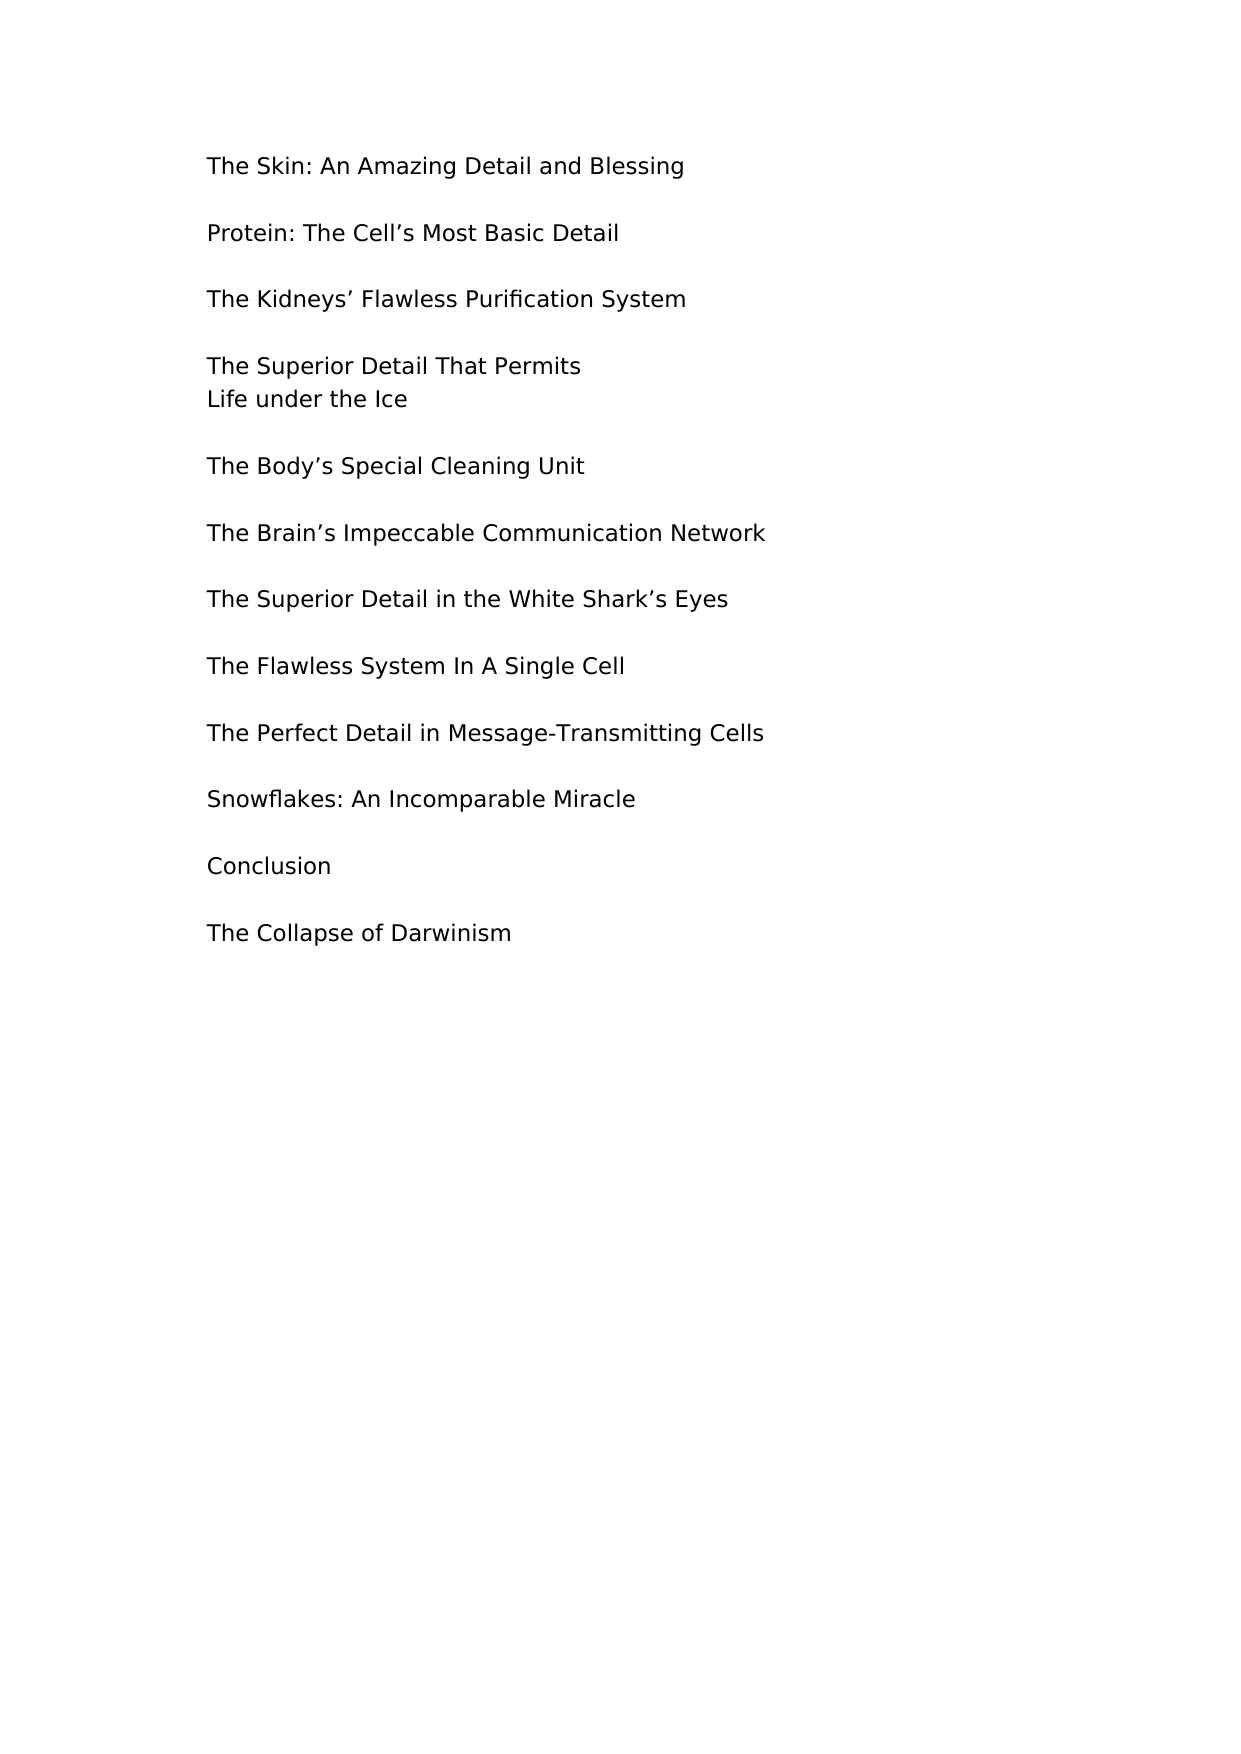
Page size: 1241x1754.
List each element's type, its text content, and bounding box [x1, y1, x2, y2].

text The Superior Detail That Permits [148, 348, 1126, 381]
text Protein: The Cell’s Most Basic Detail [148, 214, 1126, 248]
text The Flawless System In A Single Cell [148, 648, 1126, 681]
text Conclusion [148, 848, 1126, 881]
text Snowflakes: An Incomparable Miracle [148, 781, 1126, 814]
text The Body’s Special Cleaning Unit [148, 448, 1126, 481]
text The Skin: An Amazing Detail and Blessing [148, 148, 1126, 181]
text The Collapse of Darwinism [148, 914, 1126, 948]
text The Brain’s Impeccable Communication Network [148, 514, 1126, 548]
text Life under the Ice [148, 381, 1126, 414]
text The Perfect Detail in Message-Transmitting Cells [148, 714, 1126, 748]
text The Kidneys’ Flawless Purification System [148, 281, 1126, 314]
text The Superior Detail in the White Shark’s Eyes [148, 581, 1126, 614]
